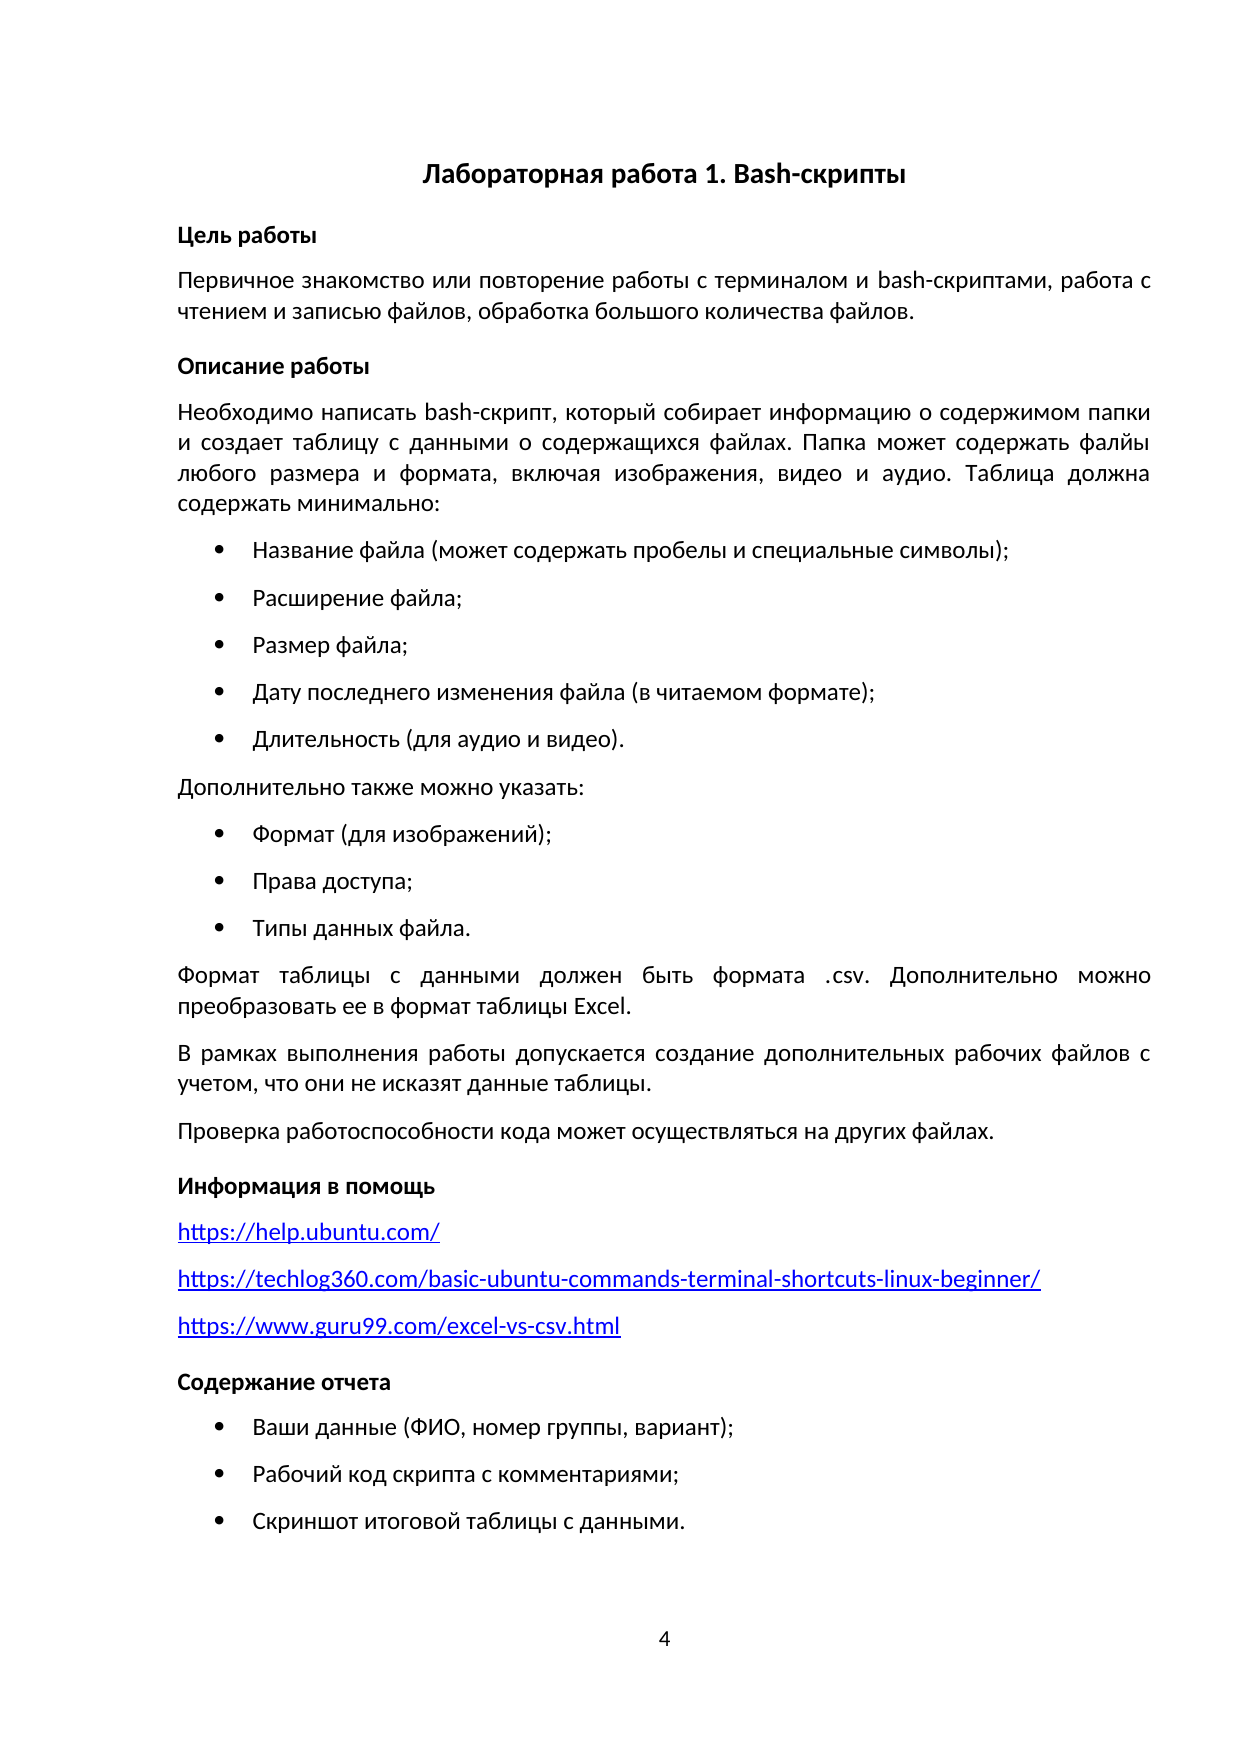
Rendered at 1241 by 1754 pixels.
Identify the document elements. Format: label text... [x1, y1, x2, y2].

list Расширение файла; [215, 582, 1152, 612]
text Цель работы [177, 219, 1152, 249]
text Описание работы [177, 351, 1152, 381]
list Дату последнего изменения файла (в читаемом формате); [215, 676, 1152, 707]
list Ваши данные (ФИО, номер группы, вариант); [215, 1411, 1152, 1442]
text Лабораторная работа 1. Bash-скрипты [177, 156, 1152, 191]
text https://help.ubuntu.com/ [177, 1216, 1152, 1246]
text Формат таблицы с данными должен быть формата .csv. Дополнительно можно преобразовать ее в формат таблицы Excel. [177, 959, 1152, 1020]
list Размер файла; [215, 629, 1152, 659]
text Проверка работоспособности кода может осуществляться на других файлах. [177, 1115, 1152, 1145]
list Типы данных файла. [215, 912, 1152, 943]
list Рабочий код скрипта с комментариями; [215, 1458, 1152, 1489]
list Формат (для изображений); [215, 818, 1152, 848]
text В рамках выполнения работы допускается создание дополнительных рабочих файлов с учетом, что они не исказят данные таблицы. [177, 1037, 1152, 1098]
text Первичное знакомство или повторение работы с терминалом и bash-скриптами, работа с чтением и записью файлов, обработка большого количества файлов. [177, 264, 1152, 326]
list Длительность (для аудио и видео). [215, 723, 1152, 754]
text Необходимо написать bash-скрипт, который собирает информацию о содержимом папки и создает таблицу с данными о содержащихся файлах. Папка может содержать фалйы любого размера и формата, включая изображения, видео и аудио. Таблица должна содержать минимально: [177, 396, 1152, 518]
text Информация в помощь [177, 1170, 1152, 1201]
text https://www.guru99.com/excel-vs-csv.html [177, 1310, 1152, 1341]
list Права доступа; [215, 865, 1152, 896]
text Содержание отчета [177, 1366, 1152, 1396]
text https://techlog360.com/basic-ubuntu-commands-terminal-shortcuts-linux-beginner/ [177, 1263, 1152, 1293]
list Скриншот итоговой таблицы с данными. [215, 1505, 1152, 1536]
list Название файла (может содержать пробелы и специальные символы); [215, 535, 1152, 565]
text Дополнительно также можно указать: [177, 771, 1152, 801]
